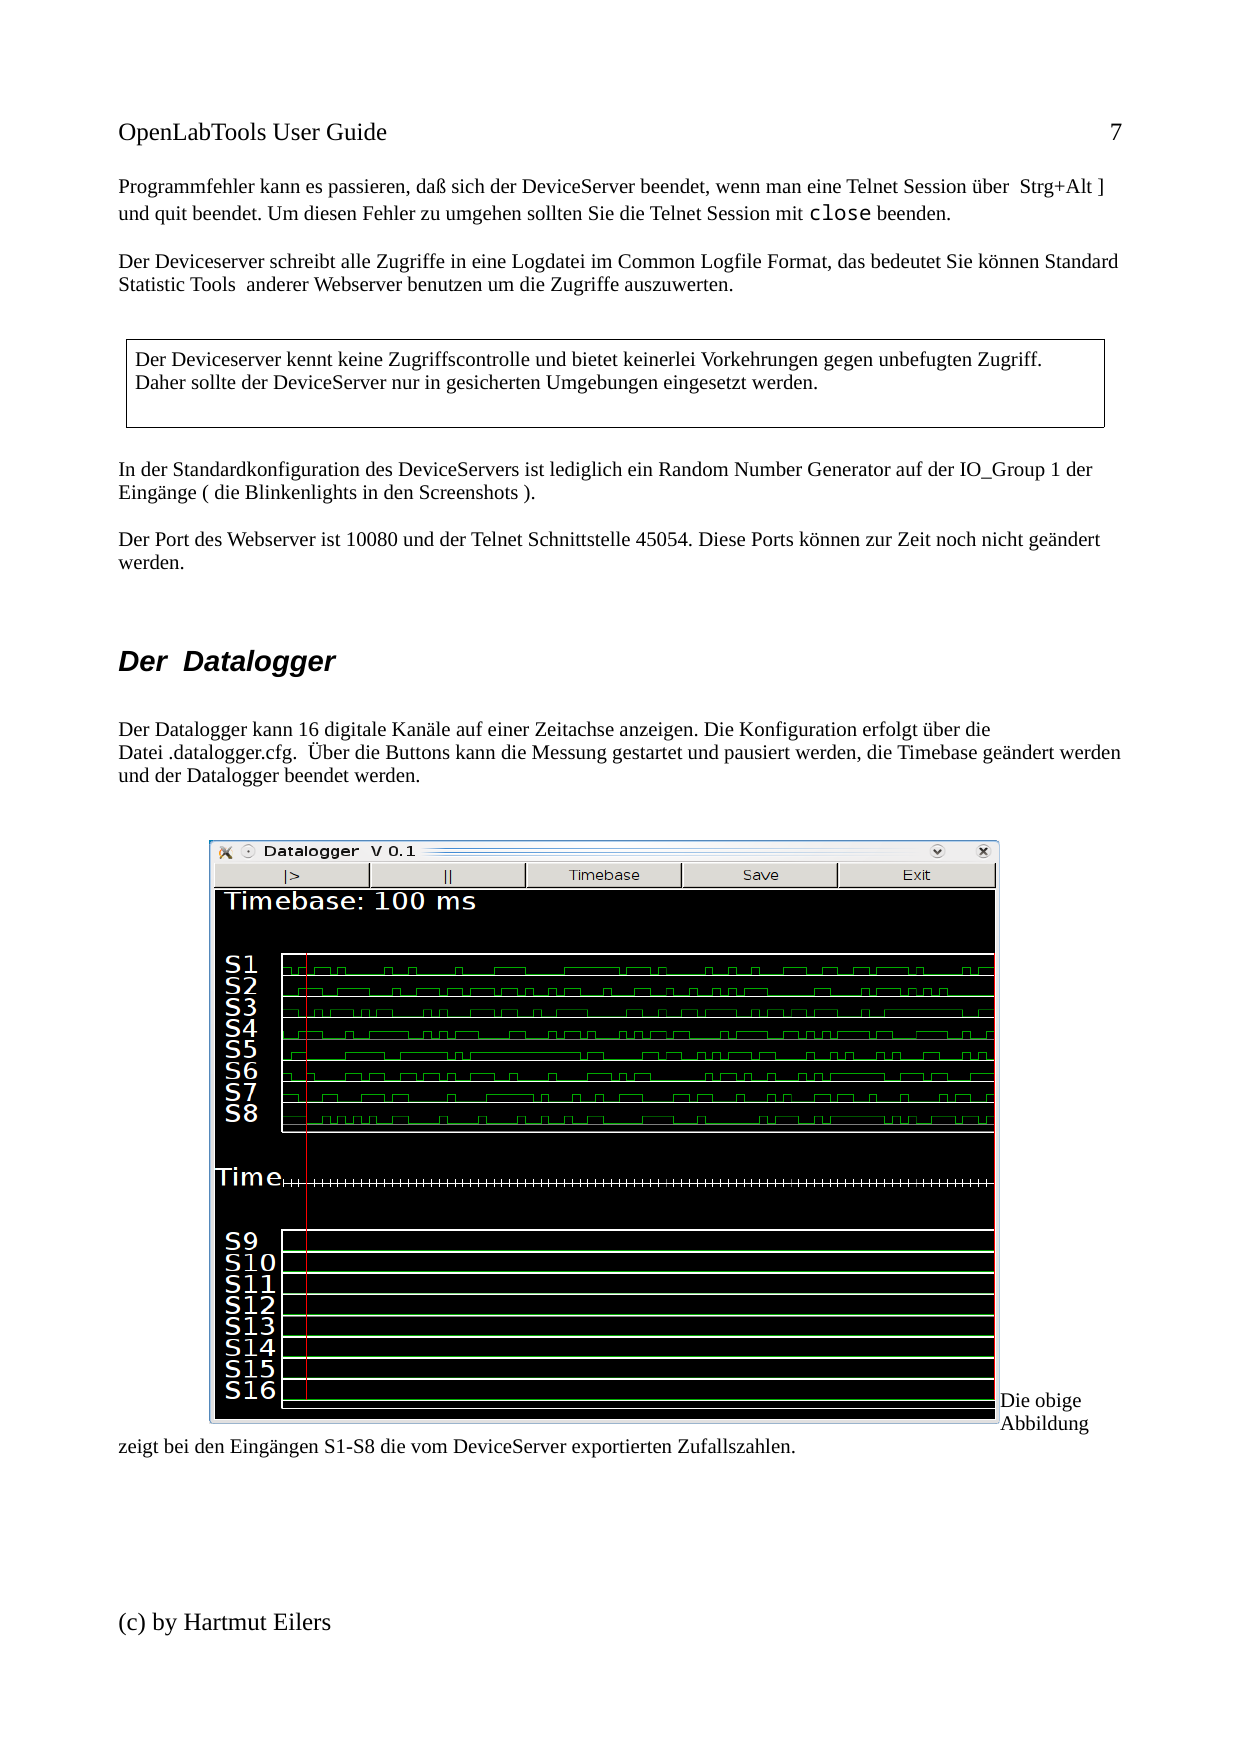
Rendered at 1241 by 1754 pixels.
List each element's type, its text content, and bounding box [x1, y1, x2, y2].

subtitle Der Datalogger [118, 645, 1122, 678]
text Der Deviceserver kennt keine Zugriffscontrolle und bietet keinerlei Vorkehrungen gegen unbefugten Zugriff. Daher sollte der DeviceServer nur in gesicherten Umgebungen eingesetzt werden. [135, 348, 1095, 394]
picture [209, 840, 1000, 1424]
text Durch einen Programmfehler kann es passieren, daß sich der DeviceServer beendet, wenn man eine Telnet Session über Strg+Alt ] und quit beendet. Um diesen Fehler zu umgehen sollten Sie die Telnet Session mit close beenden. [118, 175, 1122, 227]
text [127, 340, 1104, 427]
text Der Port des Webserver ist 10080 und der Telnet Schnittstelle 45054. Diese Ports können zur Zeit noch nicht geändert werden. [118, 527, 1122, 574]
text In der Standardkonfiguration des DeviceServers ist lediglich ein Random Number Generator auf der IO_Group 1 der Eingänge ( die Blinkenlights in den Screenshots ). [118, 458, 1122, 504]
text Der Datalogger kann 16 digitale Kanäle auf einer Zeitachse anzeigen. Die Konfiguration erfolgt über die Datei .datalogger.cfg. Über die Buttons kann die Messung gestartet und pausiert werden, die Timebase geändert werden und der Datalogger beendet werden. [118, 718, 1122, 787]
text Die obige Abbildung zeigt bei den Eingängen S1-S8 die vom DeviceServer exportierten Zufallszahlen. [118, 1388, 1122, 1458]
text Der Deviceserver schreibt alle Zugriffe in eine Logdatei im Common Logfile Format, das bedeutet Sie können Standard Statistic Tools anderer Webserver benutzen um die Zugriffe auszuwerten. [118, 250, 1122, 296]
